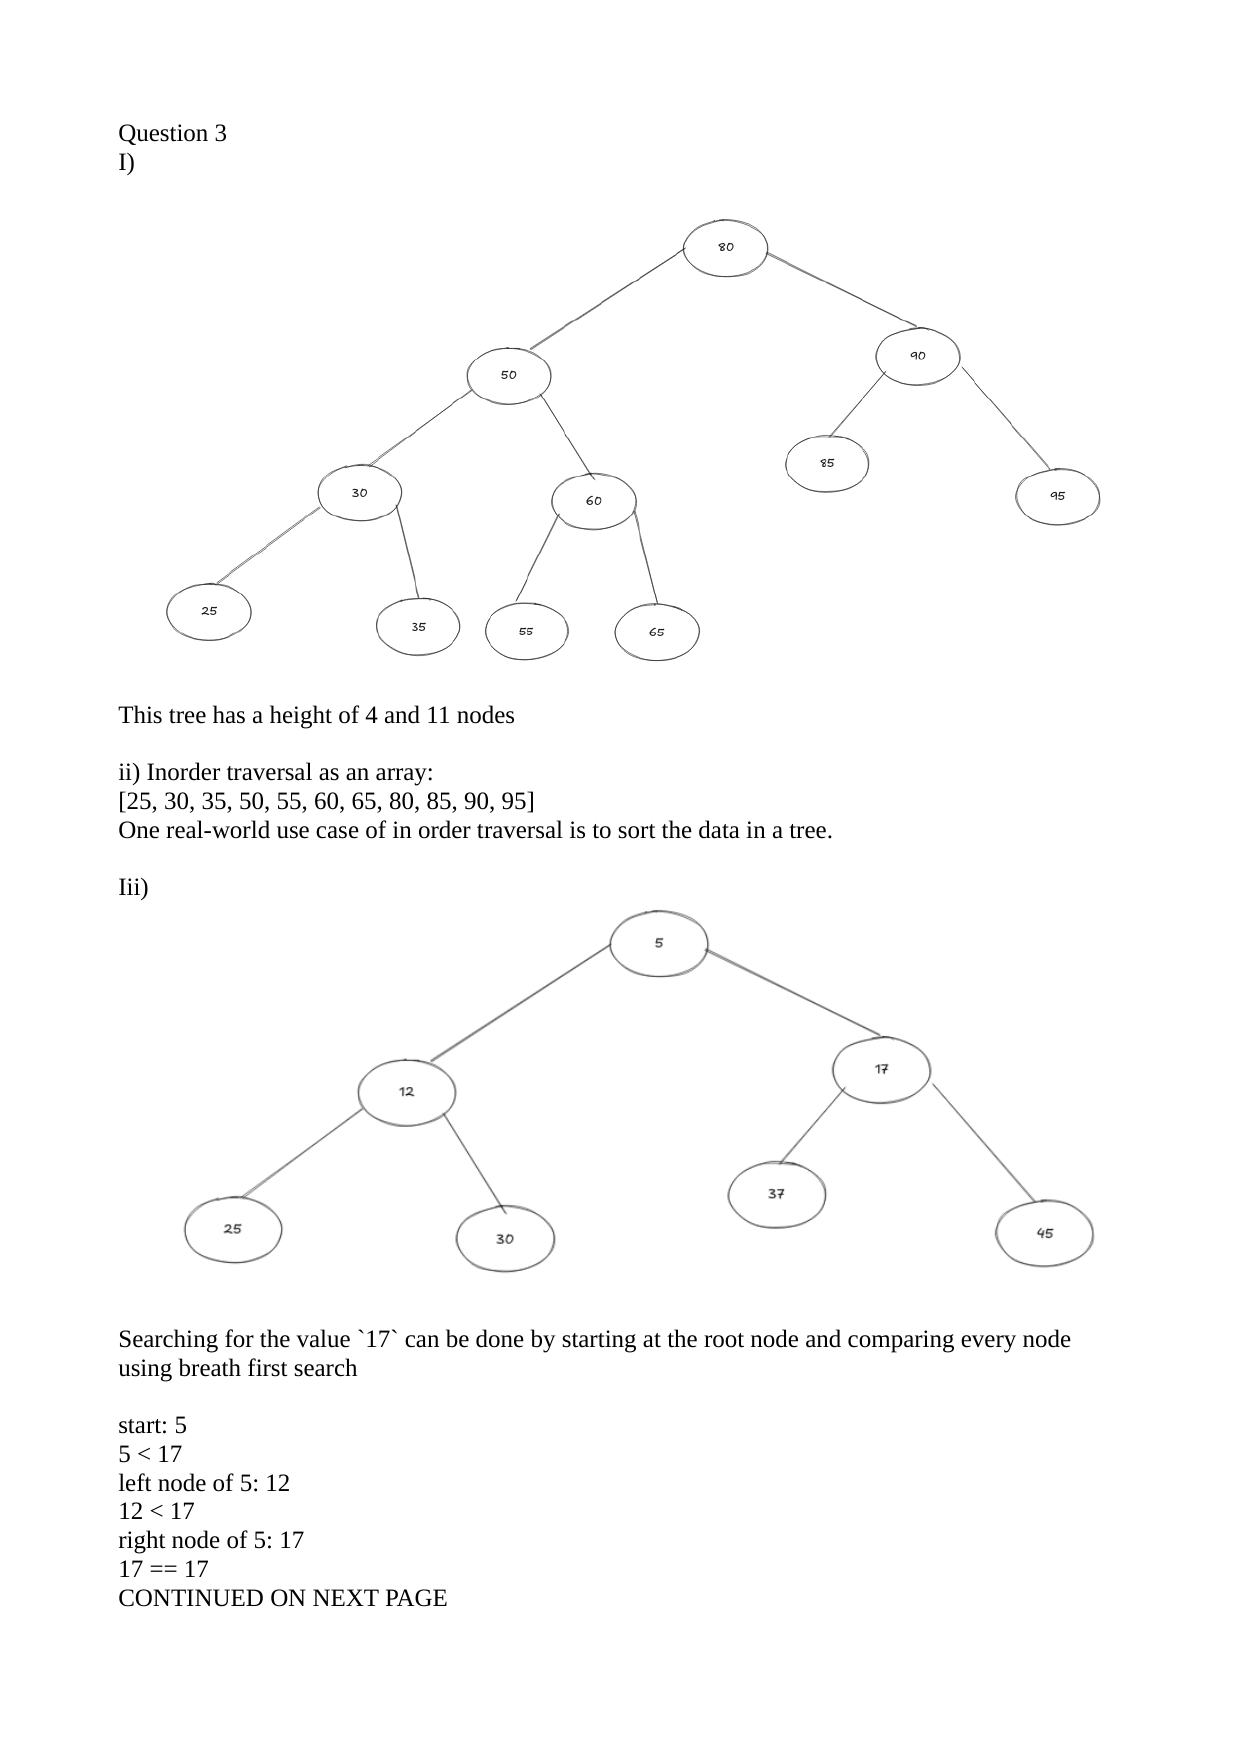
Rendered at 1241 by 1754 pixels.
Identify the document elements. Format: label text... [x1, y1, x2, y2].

text 12 < 17 [118, 1496, 1122, 1525]
text left node of 5: 12 [118, 1468, 1122, 1496]
text 5 < 17 [118, 1439, 1122, 1468]
text I) [118, 147, 1122, 176]
text start: 5 [118, 1410, 1122, 1439]
text right node of 5: 17 [118, 1525, 1122, 1554]
text ii) Inorder traversal as an array: [118, 757, 1122, 786]
picture [118, 204, 1123, 672]
text This tree has a height of 4 and 11 nodes [118, 700, 1122, 729]
text 17 == 17 [118, 1554, 1122, 1583]
text Iii) [118, 872, 1122, 901]
text [25, 30, 35, 50, 55, 60, 65, 80, 85, 90, 95] [118, 786, 1122, 815]
text Searching for the value `17` can be done by starting at the root node and comparing every node using breath first search [118, 1324, 1122, 1381]
text One real-world use case of in order traversal is to sort the data in a tree. [118, 815, 1122, 844]
text Question 3 [118, 118, 1122, 147]
picture [118, 901, 1123, 1296]
text CONTINUED ON NEXT PAGE [118, 1583, 1122, 1611]
